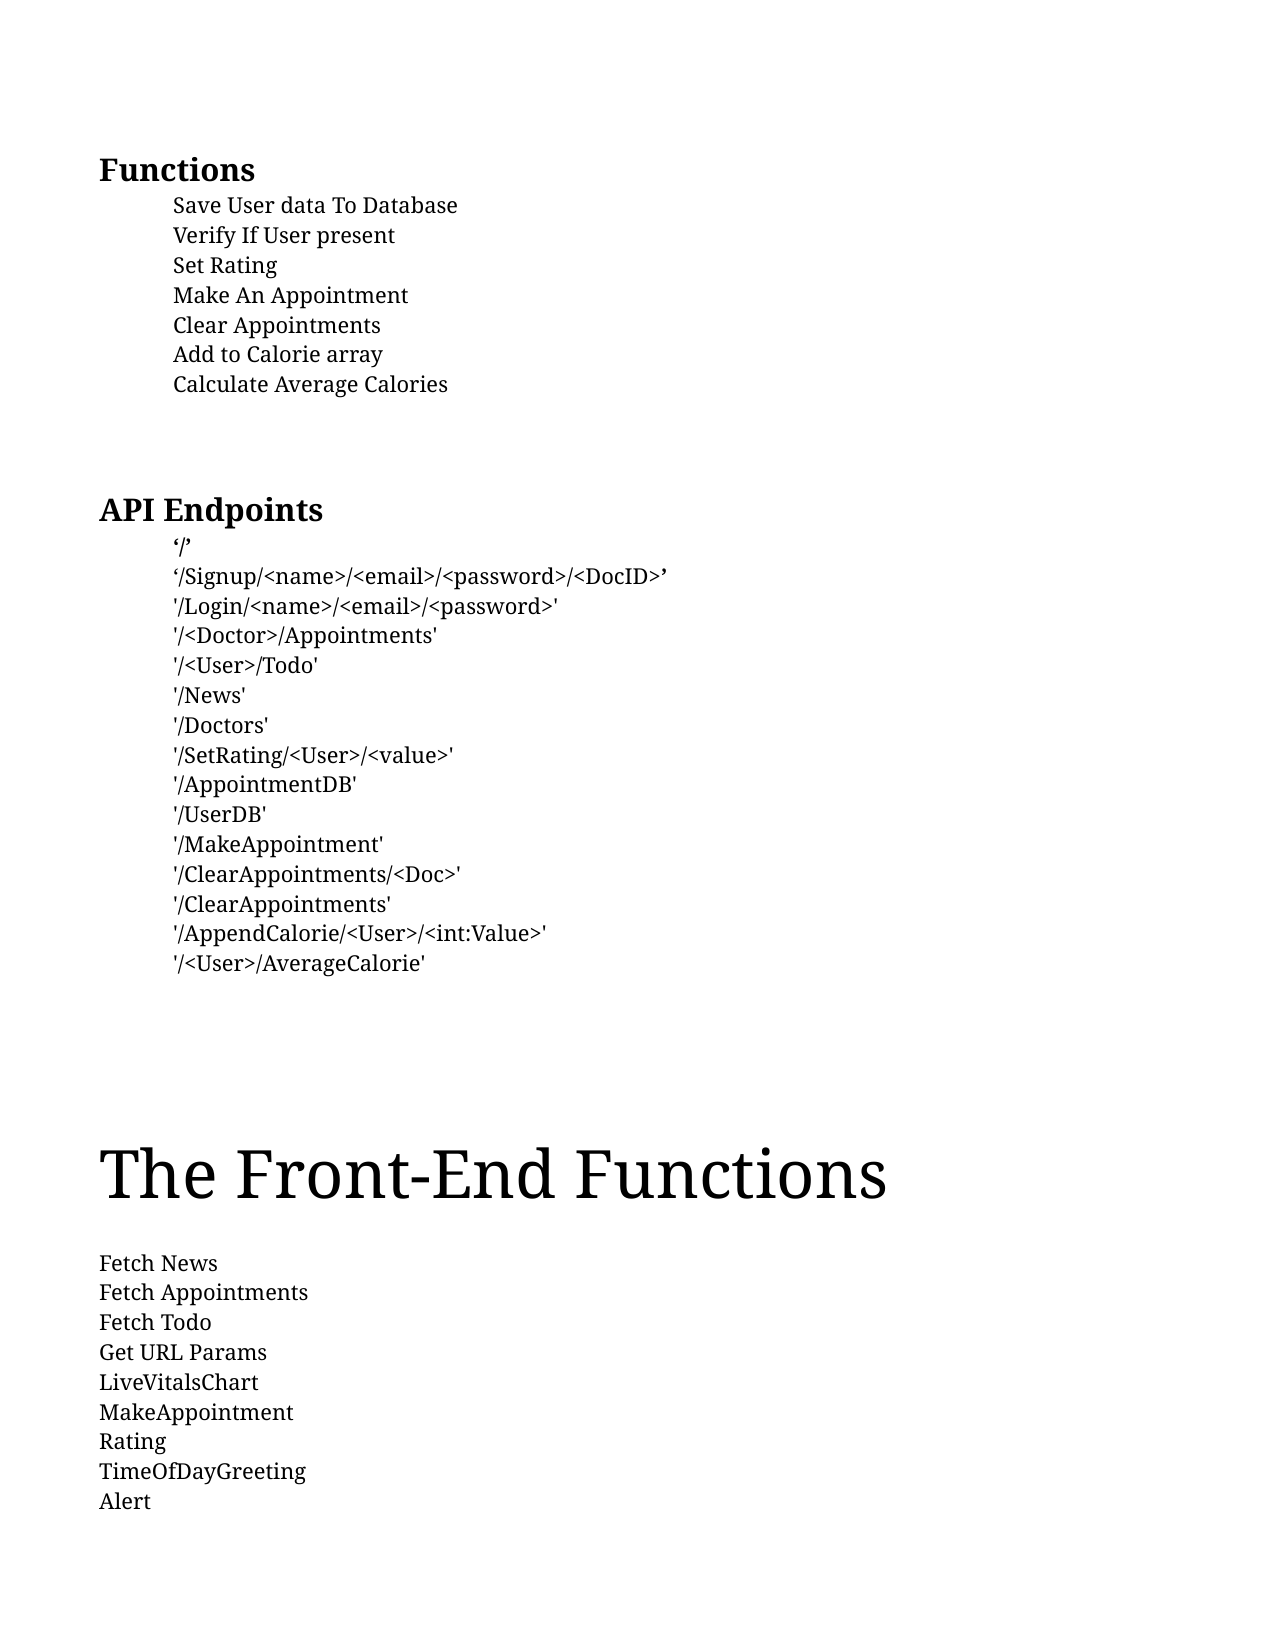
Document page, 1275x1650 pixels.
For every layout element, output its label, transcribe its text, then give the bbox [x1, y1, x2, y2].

text '/<Doctor>/Appointments' [99, 620, 1148, 650]
text Clear Appointments [99, 310, 1148, 339]
text '/ClearAppointments/<Doc>' [99, 859, 1148, 888]
text '/UserDB' [99, 799, 1148, 829]
text Get URL Params [99, 1337, 1148, 1367]
text Alert [99, 1486, 1148, 1516]
text TimeOfDayGreeting [99, 1456, 1148, 1486]
text ‘/’ [99, 531, 1148, 561]
text Fetch Todo [99, 1307, 1148, 1337]
text '/Doctors' [99, 710, 1148, 739]
text '/<User>/AverageCalorie' [99, 948, 1148, 978]
text '/AppointmentDB' [99, 769, 1148, 799]
text Fetch News [99, 1247, 1148, 1277]
text '/News' [99, 680, 1148, 710]
text Verify If User present [99, 220, 1148, 250]
text Save User data To Database [99, 191, 1148, 220]
text Make An Appointment [99, 280, 1148, 310]
text ‘/Signup/<name>/<email>/<password>/<DocID>’ [99, 561, 1148, 591]
text Calculate Average Calories [99, 369, 1148, 399]
text The Front-End Functions [99, 1127, 1148, 1218]
text LiveVitalsChart [99, 1367, 1148, 1396]
text '/<User>/Todo' [99, 650, 1148, 680]
text '/Login/<name>/<email>/<password>' [99, 591, 1148, 620]
text Rating [99, 1426, 1148, 1456]
text Functions [99, 148, 1148, 191]
text Set Rating [99, 250, 1148, 280]
text '/AppendCalorie/<User>/<int:Value>' [99, 918, 1148, 948]
text MakeAppointment [99, 1396, 1148, 1426]
text API Endpoints [99, 488, 1148, 531]
text '/ClearAppointments' [99, 888, 1148, 918]
text Fetch Appointments [99, 1277, 1148, 1307]
text Add to Calorie array [99, 339, 1148, 369]
text '/MakeAppointment' [99, 829, 1148, 859]
text '/SetRating/<User>/<value>' [99, 739, 1148, 769]
